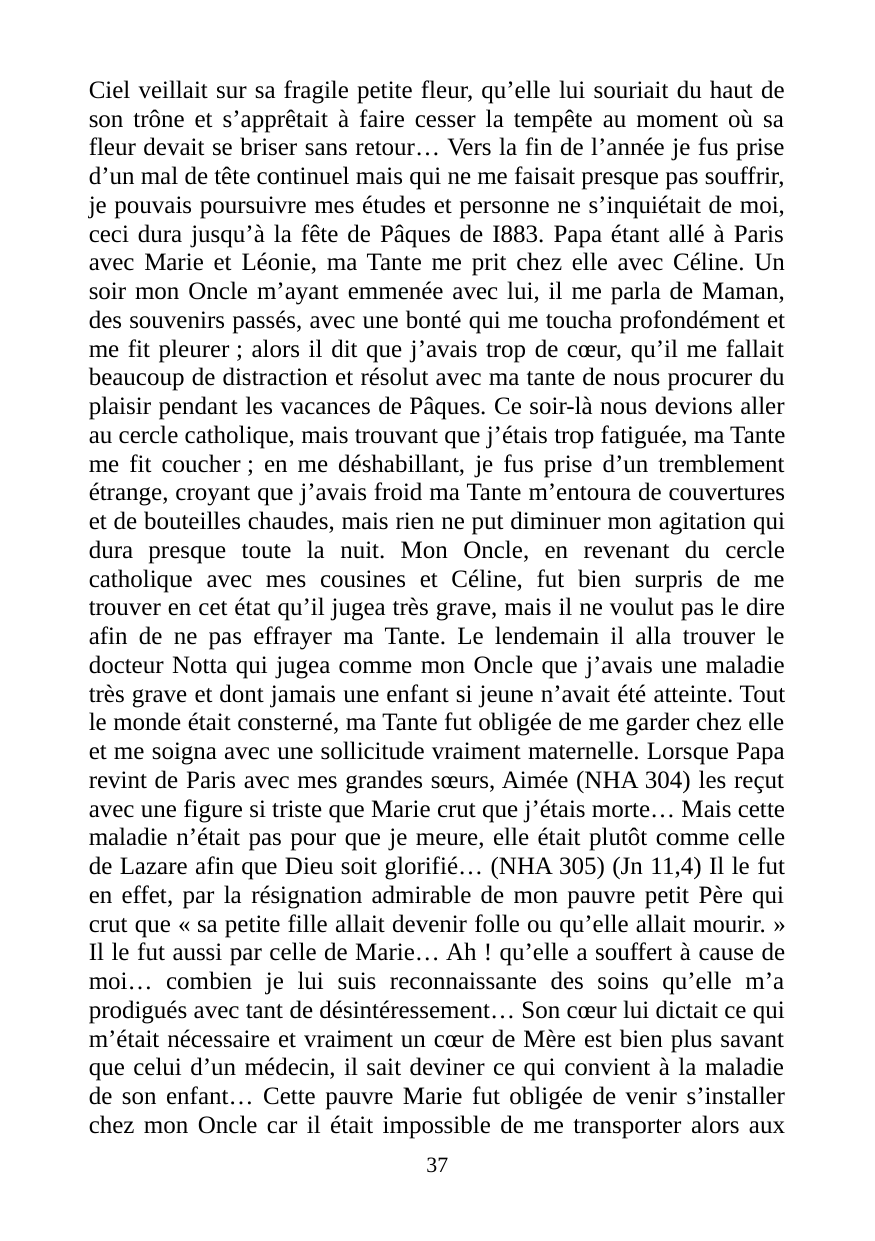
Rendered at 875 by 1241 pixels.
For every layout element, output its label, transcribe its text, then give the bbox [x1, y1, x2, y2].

text Ciel veillait sur sa fragile petite fleur, qu’elle lui souriait du haut de son trône et s’apprêtait à faire cesser la tempête au moment où sa fleur devait se briser sans retour… Vers la fin de l’année je fus prise d’un mal de tête continuel mais qui ne me faisait presque pas souffrir, je pouvais poursuivre mes études et personne ne s’inquiétait de moi, ceci dura jusqu’à la fête de Pâques de I883. Papa étant allé à Paris avec Marie et Léonie, ma Tante me prit chez elle avec Céline. Un soir mon Oncle m’ayant emmenée avec lui, il me parla de Maman, des souvenirs passés, avec une bonté qui me toucha profondément et me fit pleurer ; alors il dit que j’avais trop de cœur, qu’il me fallait beaucoup de distraction et résolut avec ma tante de nous procurer du plaisir pendant les vacances de Pâques. Ce soir-là nous devions aller au cercle catholique, mais trouvant que j’étais trop fatiguée, ma Tante me fit coucher ; en me déshabillant, je fus prise d’un tremblement étrange, croyant que j’avais froid ma Tante m’entoura de couvertures et de bouteilles chaudes, mais rien ne put diminuer mon agitation qui dura presque toute la nuit. Mon Oncle, en revenant du cercle catholique avec mes cousines et Céline, fut bien surpris de me trouver en cet état qu’il jugea très grave, mais il ne voulut pas le dire afin de ne pas effrayer ma Tante. Le lendemain il alla trouver le docteur Notta qui jugea comme mon Oncle que j’avais une maladie très grave et dont jamais une enfant si jeune n’avait été atteinte. Tout le monde était consterné, ma Tante fut obligée de me garder chez elle et me soigna avec une sollicitude vraiment maternelle. Lorsque Papa revint de Paris avec mes grandes sœurs, Aimée (NHA 304) les reçut avec une figure si triste que Marie crut que j’étais morte… Mais cette maladie n’était pas pour que je meure, elle était plutôt comme celle de Lazare afin que Dieu soit glorifié… (NHA 305) (Jn 11,4) Il le fut en effet, par la résignation admirable de mon pauvre petit Père qui crut que « sa petite fille allait devenir folle ou qu’elle allait mourir. » Il le fut aussi par celle de Marie… Ah ! qu’elle a souffert à cause de moi… combien je lui suis reconnaissante des soins qu’elle m’a prodigués avec tant de désintéressement… Son cœur lui dictait ce qui m’était nécessaire et vraiment un cœur de Mère est bien plus savant que celui d’un médecin, il sait deviner ce qui convient à la maladie de son enfant… Cette pauvre Marie fut obligée de venir s’installer chez mon Oncle car il était impossible de me transporter alors aux [88, 75, 786, 1139]
